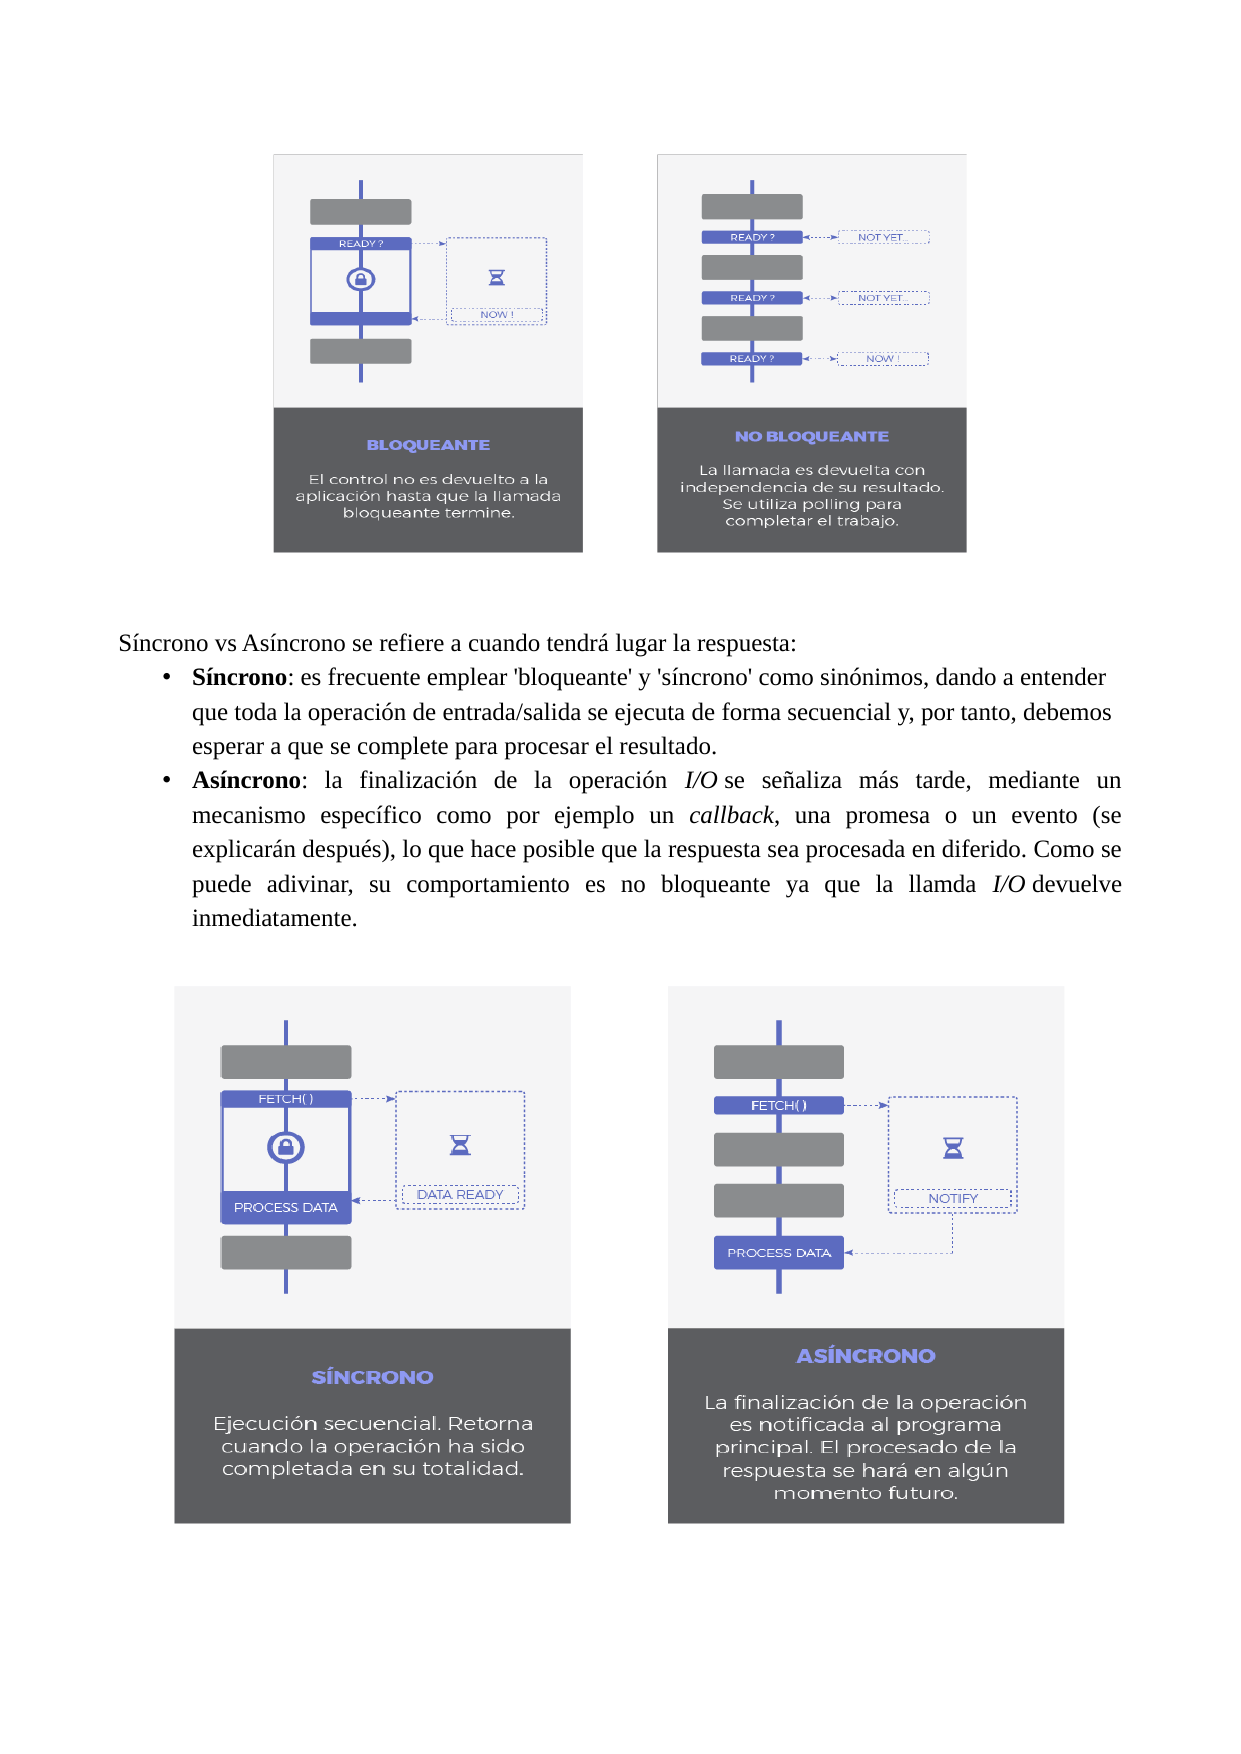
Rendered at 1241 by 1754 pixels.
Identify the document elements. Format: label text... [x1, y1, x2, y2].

list Síncrono: es frecuente emplear 'bloqueante' y 'síncrono' como sinónimos, dando a entender que toda la operación de entrada/salida se ejecuta de forma secuencial y, por tanto, debemos esperar a que se complete para procesar el resultado. [162, 662, 1122, 760]
text Síncrono vs Asíncrono se refiere a cuando tendrá lugar la respuesta: [118, 628, 1122, 656]
picture [228, 118, 1012, 588]
picture [118, 937, 1123, 1571]
list Asíncrono: la finalización de la operación I/O se señaliza más tarde, mediante un mecanismo específico como por ejemplo un callback, una promesa o un evento (se explicarán después), lo que hace posible que la respuesta sea procesada en diferido. Como se puede adivinar, su comportamiento es no bloqueante ya que la llamda I/O devuelve inmediatamente. [162, 766, 1122, 932]
